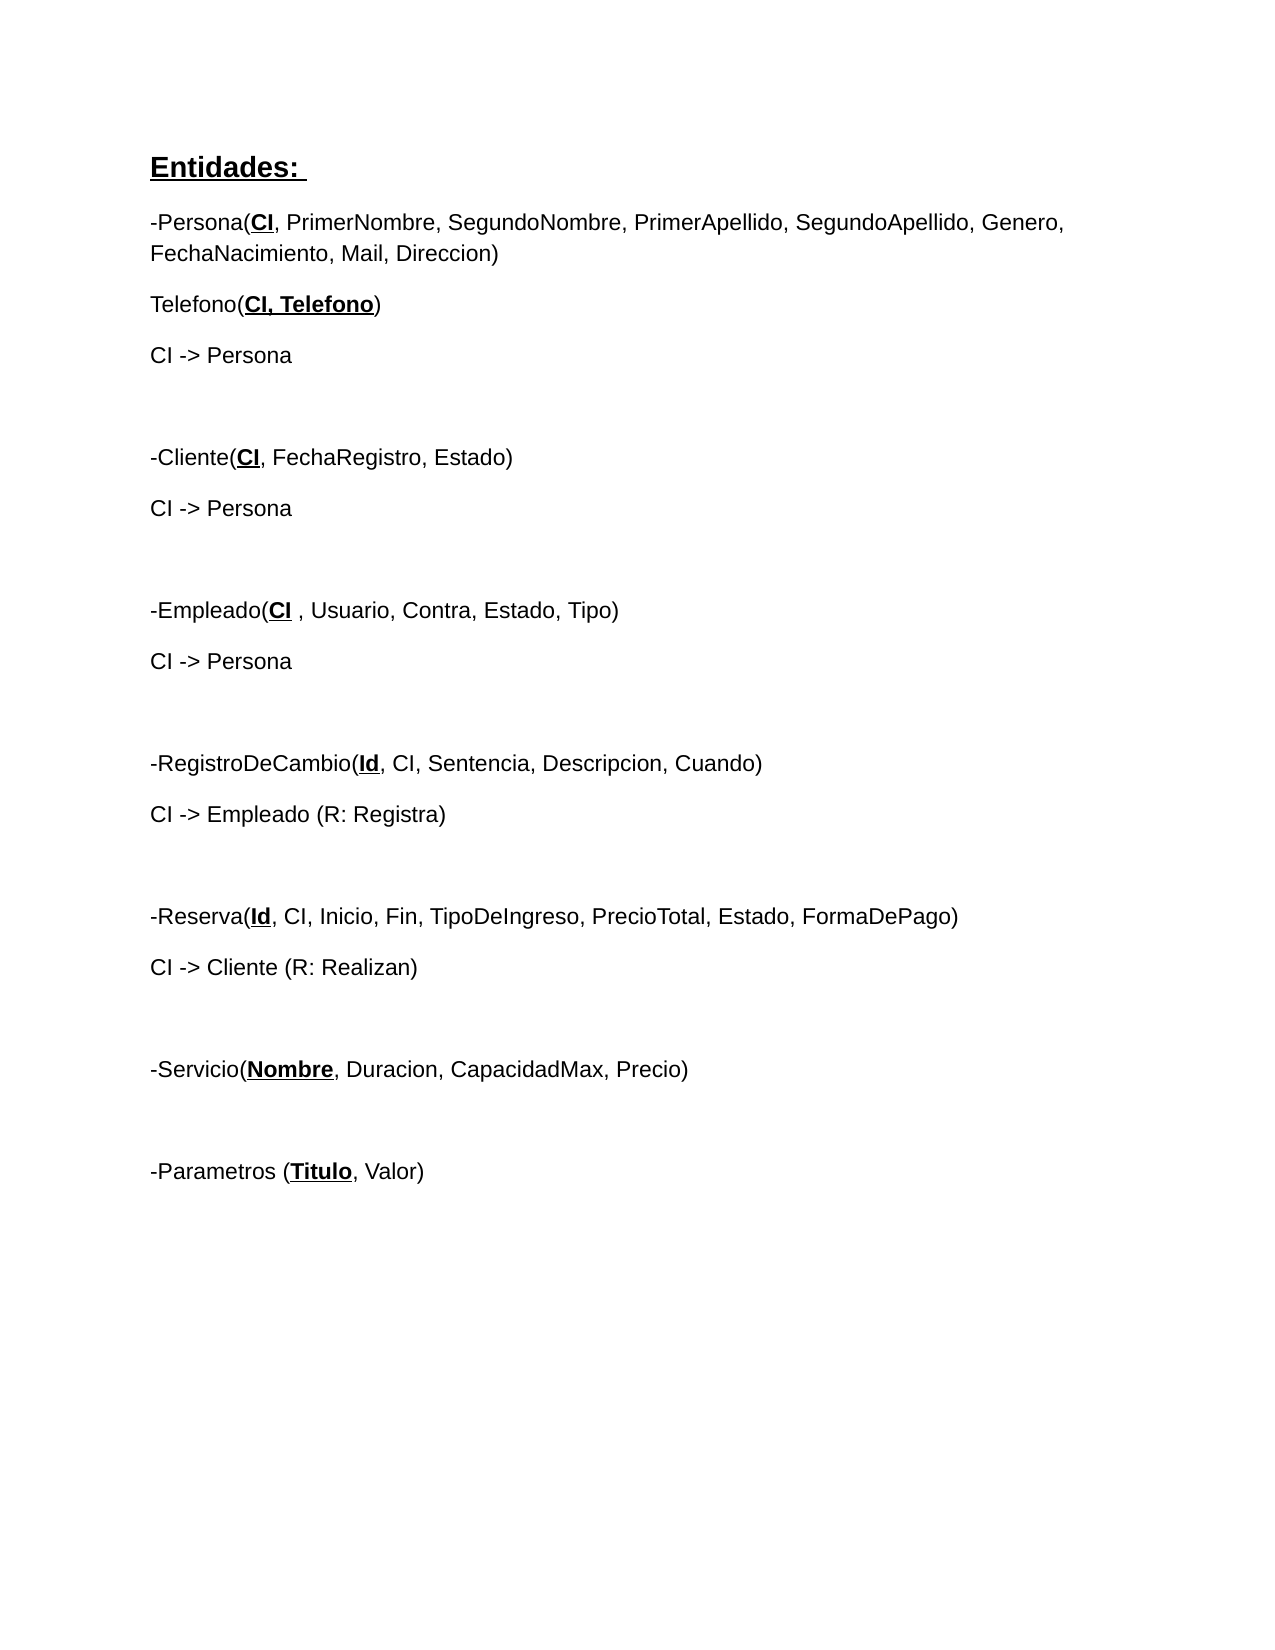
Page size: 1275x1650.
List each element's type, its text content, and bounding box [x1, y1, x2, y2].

text -Reserva(Id, CI, Inicio, Fin, TipoDeIngreso, PrecioTotal, Estado, FormaDePago) [150, 903, 1125, 929]
text -RegistroDeCambio(Id, CI, Sentencia, Descripcion, Cuando) [150, 750, 1125, 776]
text CI -> Persona [150, 342, 1125, 368]
text -Parametros (Titulo, Valor) [150, 1158, 1125, 1185]
text CI -> Cliente (R: Realizan) [150, 954, 1125, 981]
text -Servicio(Nombre, Duracion, CapacidadMax, Precio) [150, 1056, 1125, 1083]
text -Empleado(CI , Usuario, Contra, Estado, Tipo) [150, 597, 1125, 623]
text CI -> Persona [150, 648, 1125, 674]
text Entidades: [150, 150, 1125, 183]
text CI -> Empleado (R: Registra) [150, 801, 1125, 827]
text -Cliente(CI, FechaRegistro, Estado) [150, 444, 1125, 470]
text Telefono(CI, Telefono) [150, 291, 1125, 317]
text CI -> Persona [150, 495, 1125, 521]
text -Persona(CI, PrimerNombre, SegundoNombre, PrimerApellido, SegundoApellido, Genero, FechaNacimiento, Mail, Direccion) [150, 209, 1125, 266]
